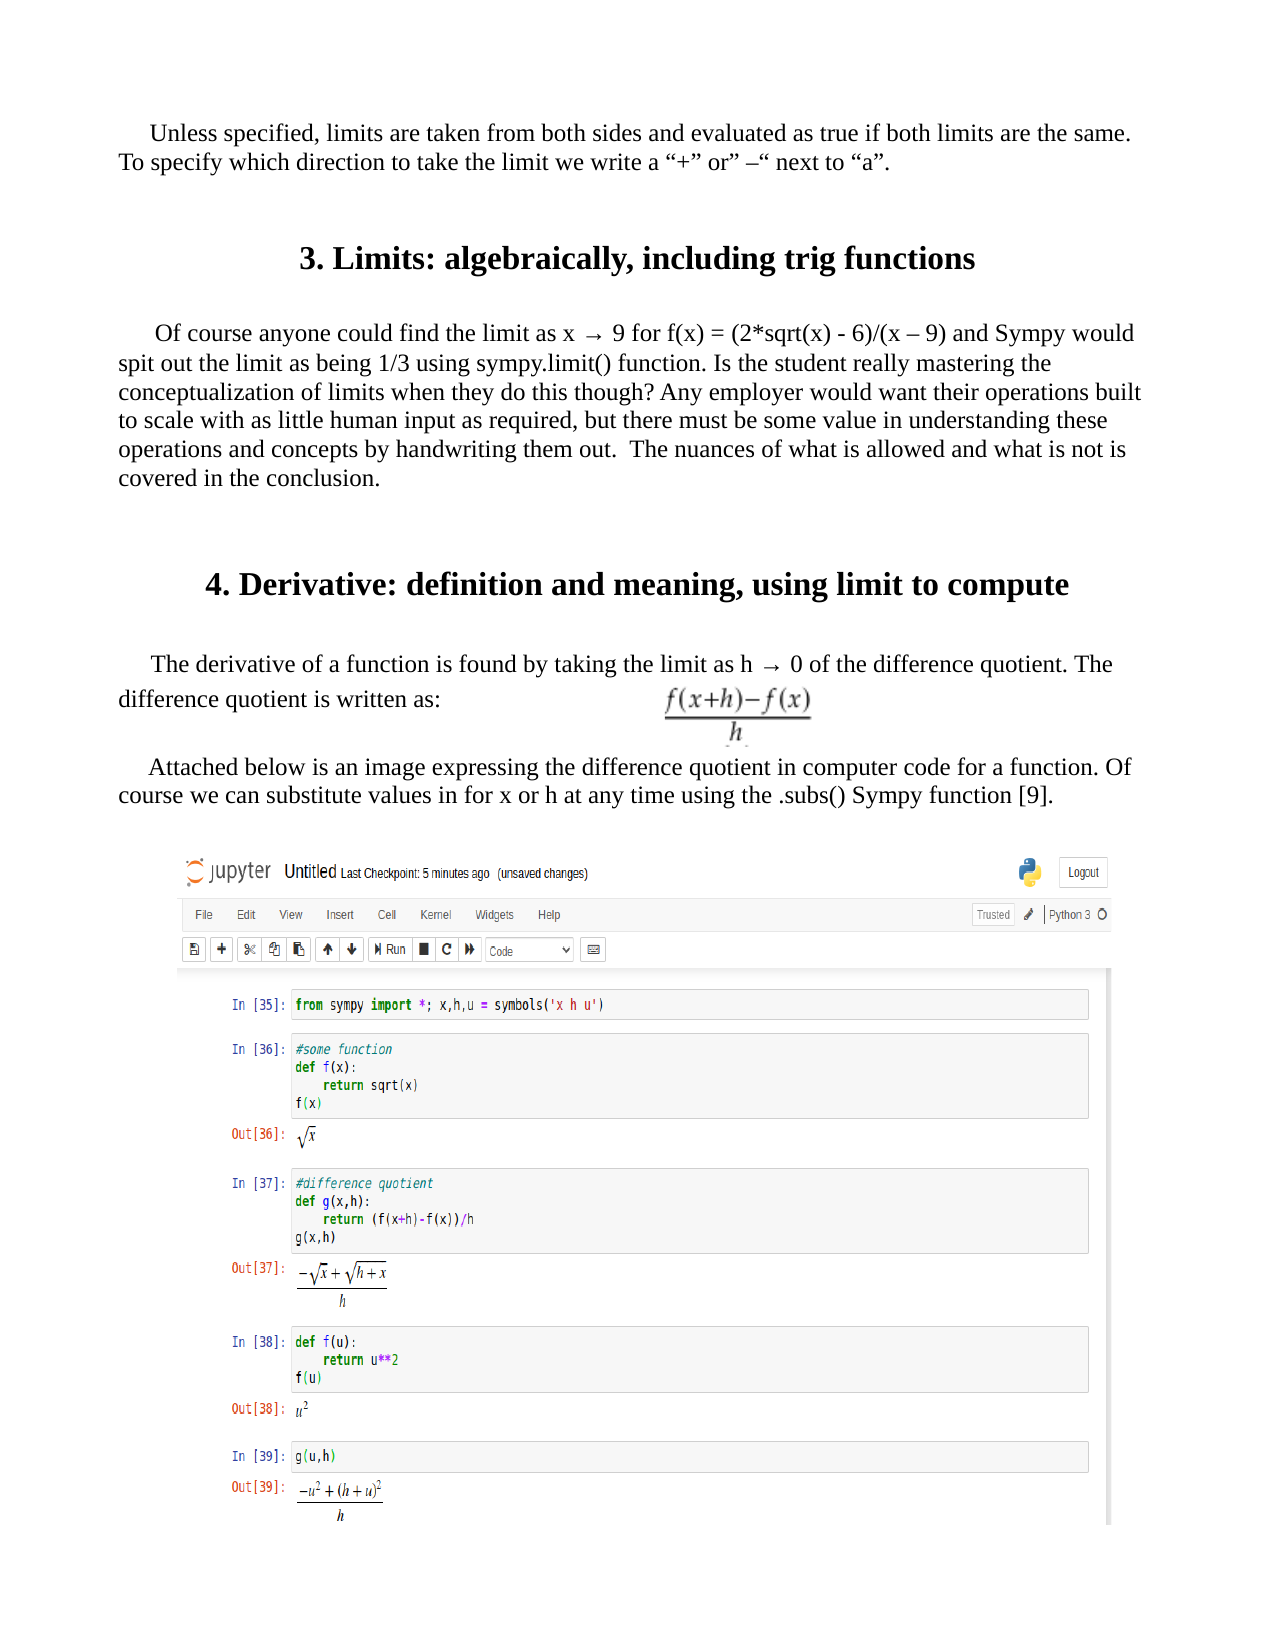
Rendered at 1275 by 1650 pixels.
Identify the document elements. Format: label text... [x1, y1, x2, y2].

text 4. Derivative: definition and meaning, using limit to compute [118, 565, 1157, 603]
picture [177, 854, 1112, 1525]
text Unless specified, limits are taken from both sides and evaluated as true if both limits are the same. To specify which direction to take the limit we write a “+” or” –“ next to “a”. [118, 118, 1157, 176]
text 3. Limits: algebraically, including trig functions [118, 238, 1157, 276]
picture [664, 682, 818, 747]
text Of course anyone could find the limit as x → 9 for f(x) = (2*sqrt(x) - 6)/(x – 9) and Sympy would spit out the limit as being 1/3 using sympy.limit() function. Is the student really mastering the conceptualization of limits when they do this though? Any employer would want their operations built to scale with as little human input as required, but there must be some value in understanding these operations and concepts by handwriting them out. The nuances of what is allowed and what is not is covered in the conclusion. [118, 314, 1157, 492]
text The derivative of a function is found by taking the limit as h → 0 of the difference quotient. The difference quotient is written as: [118, 641, 1157, 713]
text Attached below is an image expressing the difference quotient in computer code for a function. Of course we can substitute values in for x or h at any time using the .subs() Sympy function [9]. [118, 752, 1157, 809]
